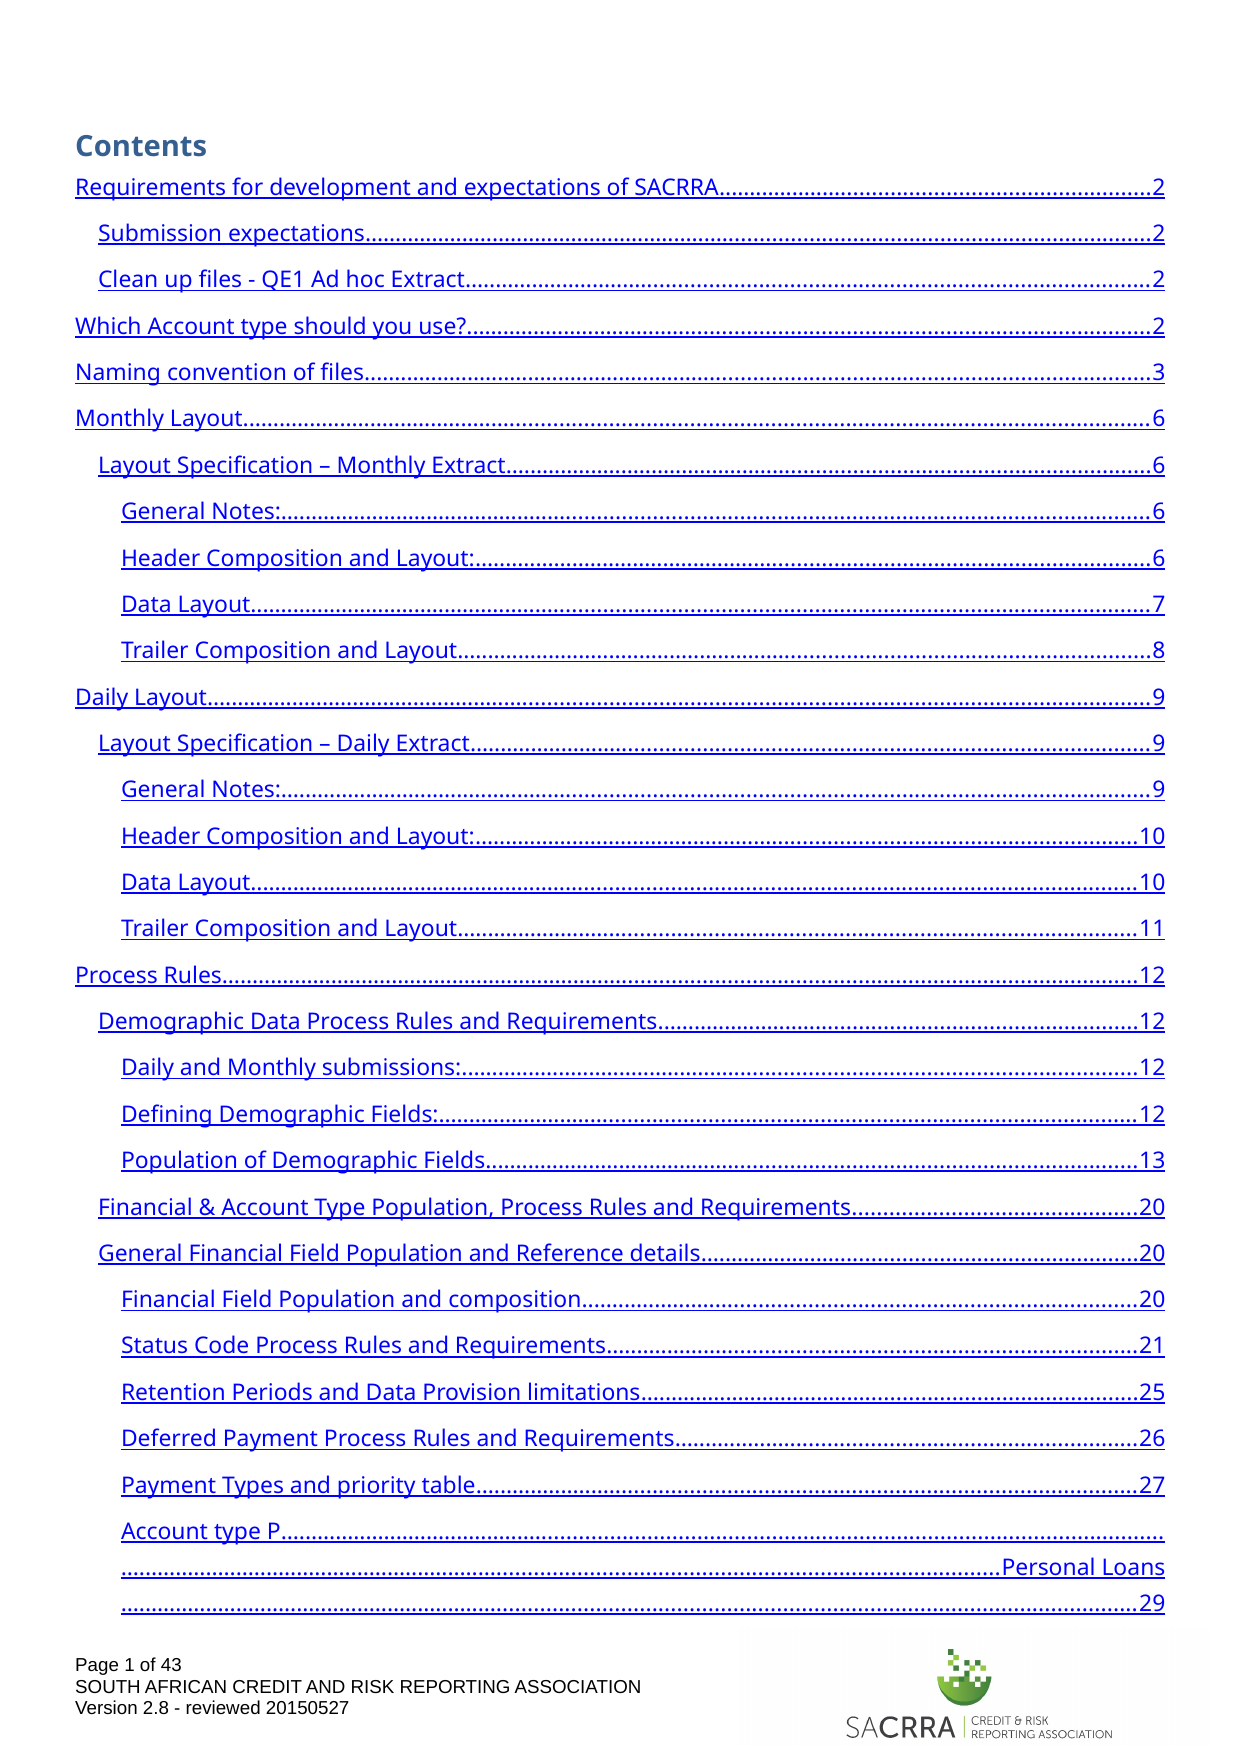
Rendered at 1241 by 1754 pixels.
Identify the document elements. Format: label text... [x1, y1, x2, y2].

text General Notes: 9 [121, 773, 1165, 800]
text Trailer Composition and Layout 11 [121, 912, 1165, 939]
text Daily Layout 9 [75, 681, 1165, 707]
text Layout Specification – Daily Extract 9 [98, 727, 1165, 753]
text Account type P Personal Loans 29 [121, 1515, 1165, 1541]
text General Notes: 6 [121, 495, 1165, 521]
picture [738, 1627, 1209, 1746]
text [121, 1079, 1165, 1083]
text Header Composition and Layout: 10 [121, 819, 1165, 846]
text Demographic Data Process Rules and Requirements 12 [98, 1005, 1165, 1031]
text Which Account type should you use? 2 [75, 310, 1165, 336]
text Data Layout 10 [121, 866, 1165, 892]
text Header Composition and Layout: 6 [121, 541, 1165, 568]
text Naming convention of files 3 [75, 356, 1165, 383]
text Deferred Payment Process Rules and Requirements 26 [121, 1422, 1165, 1449]
text Retention Periods and Data Provision limitations 25 [121, 1376, 1165, 1402]
text General Financial Field Population and Reference details 20 [98, 1237, 1165, 1263]
text Submission expectations 2 [98, 217, 1165, 243]
text [75, 430, 1165, 434]
text Payment Types and priority table 27 [121, 1468, 1165, 1495]
text Clean up files - QE1 Ad hoc Extract 2 [98, 263, 1165, 290]
text Layout Specification – Monthly Extract 6 [98, 449, 1165, 475]
text Process Rules 12 [75, 959, 1165, 985]
text Account type P Personal Loans 29 [121, 1579, 1165, 1613]
text Defining Demographic Fields: 12 [121, 1098, 1165, 1124]
text Status Code Process Rules and Requirements 21 [121, 1329, 1165, 1356]
text Financial Field Population and composition 20 [121, 1283, 1165, 1310]
text Account type P Personal Loans 29 [121, 1543, 1165, 1577]
text Requirements for development and expectations of SACRRA 2 [75, 171, 1165, 197]
text Daily and Monthly submissions: 12 [121, 1051, 1165, 1078]
text Financial & Account Type Population, Process Rules and Requirements 20 [98, 1190, 1165, 1217]
text Data Layout 7 [121, 588, 1165, 614]
text Population of Demographic Fields 13 [121, 1144, 1165, 1170]
text Monthly Layout 6 [75, 402, 1165, 429]
subtitle Contents [75, 125, 1165, 165]
text Trailer Composition and Layout 8 [121, 634, 1165, 661]
